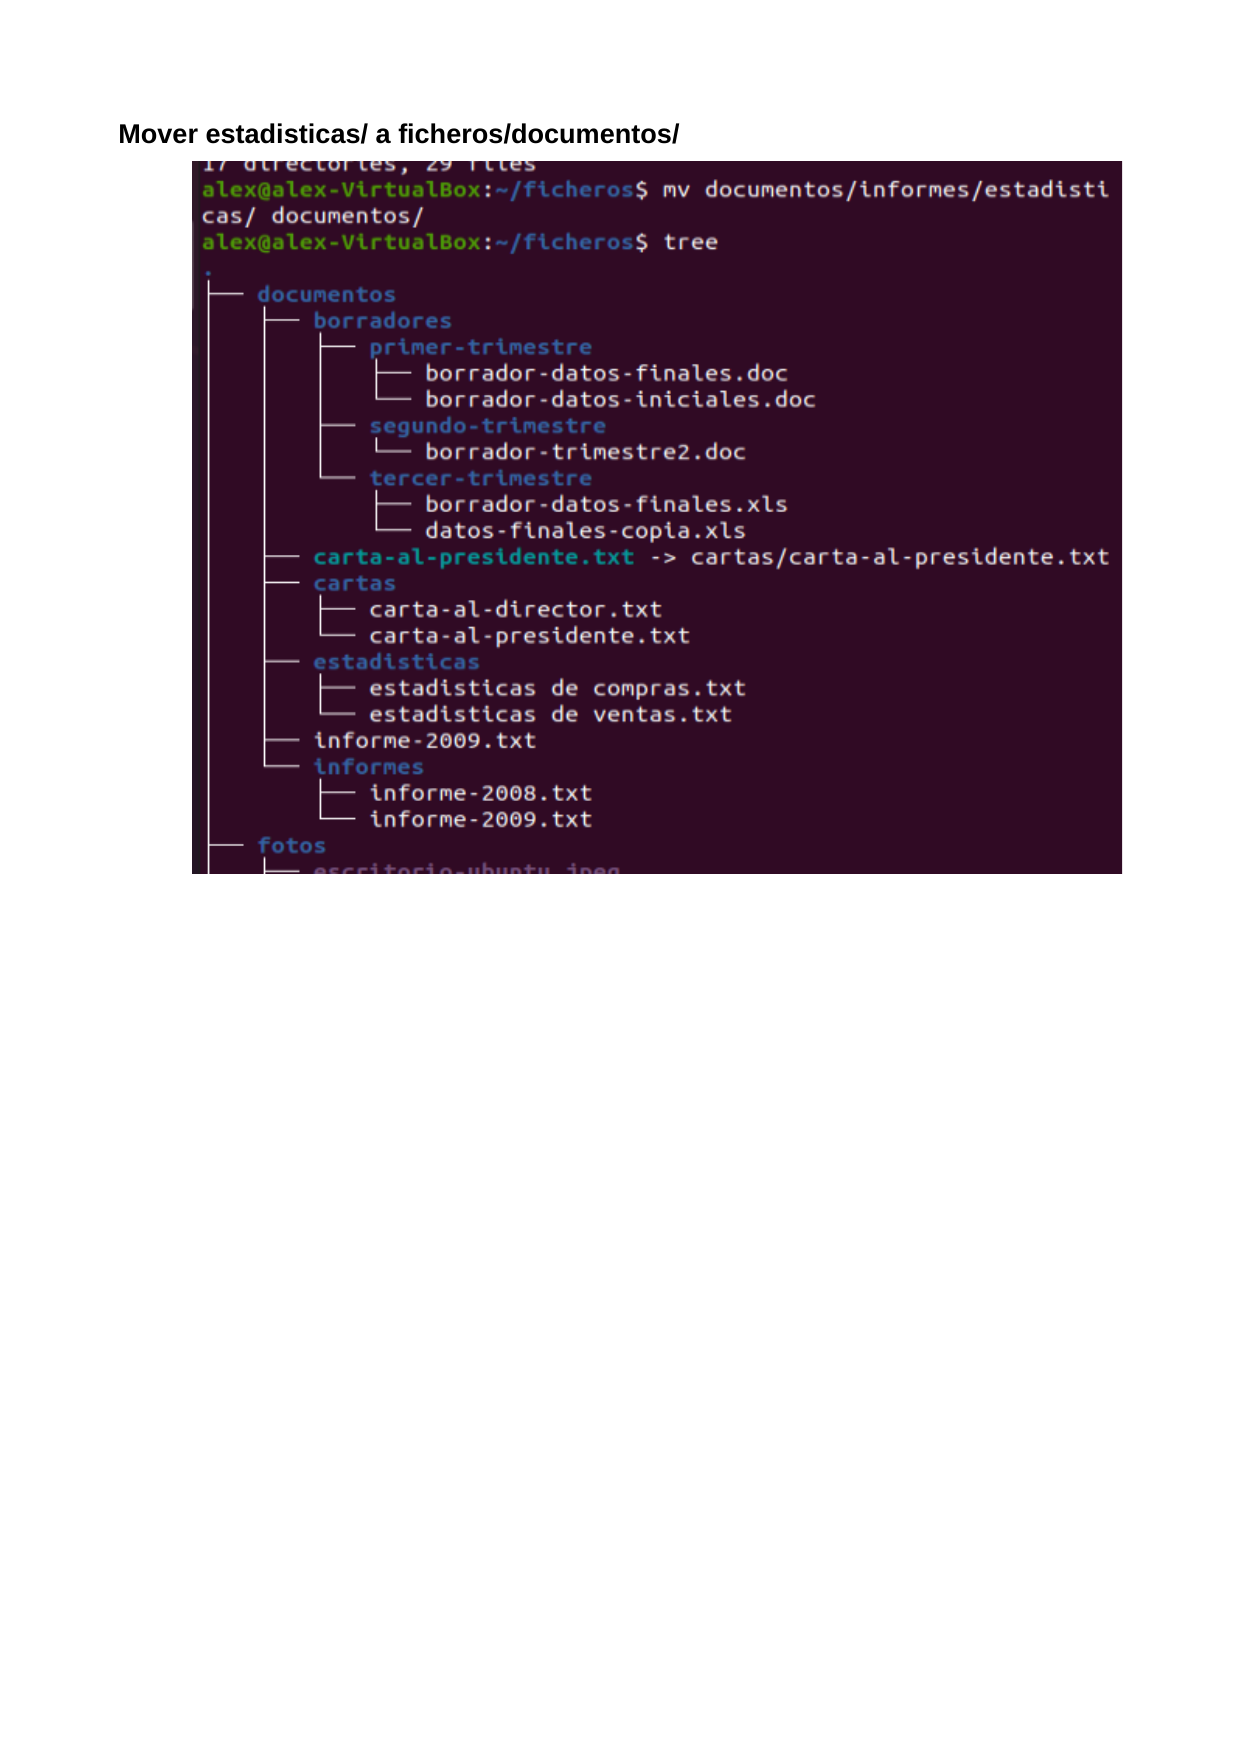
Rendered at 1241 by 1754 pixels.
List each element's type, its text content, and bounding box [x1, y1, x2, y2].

picture [192, 161, 1123, 874]
subtitle Mover estadisticas/ a ficheros/documentos/ [118, 118, 1122, 149]
